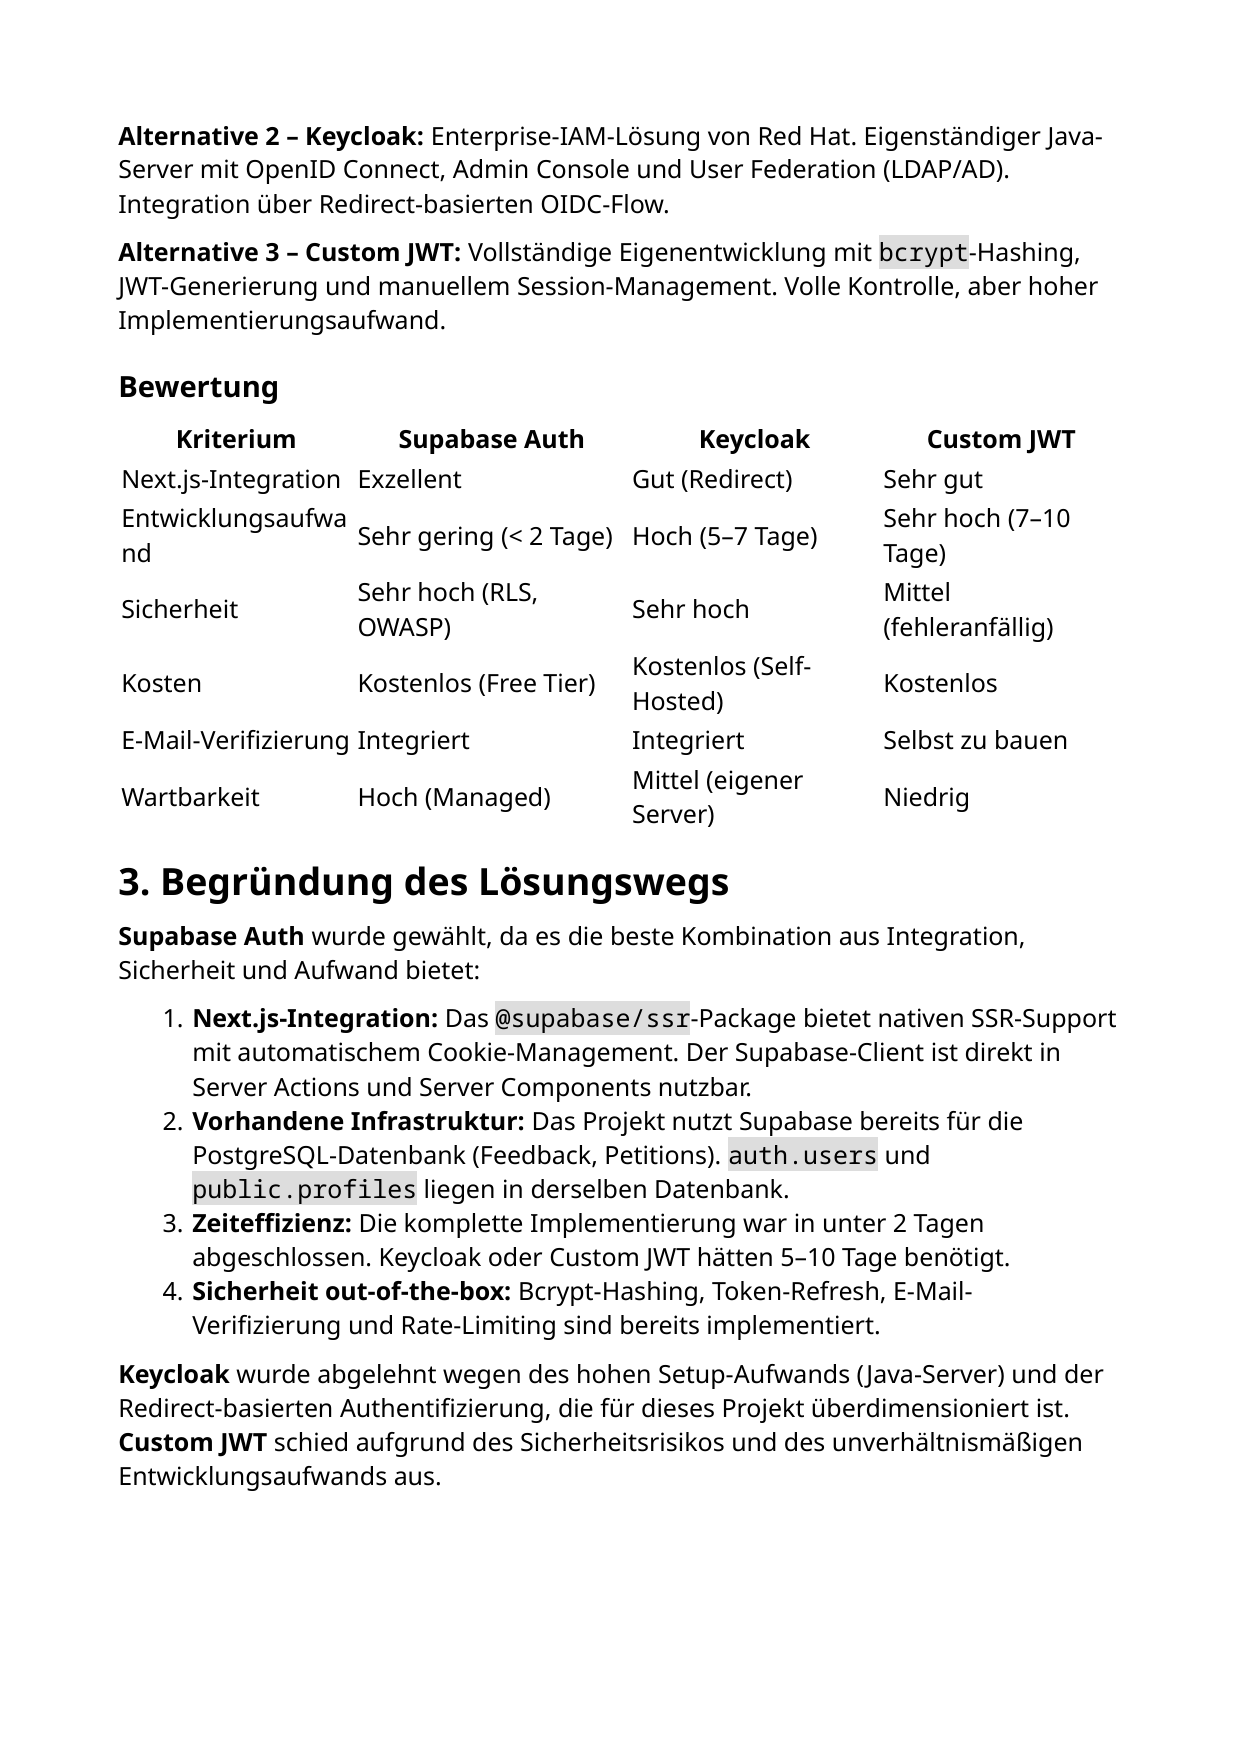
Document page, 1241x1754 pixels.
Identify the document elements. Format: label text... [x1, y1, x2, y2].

table_cell Mittel (eigener Server) [629, 760, 880, 834]
table_cell Exzellent [354, 458, 629, 498]
table_header Custom JWT [880, 419, 1122, 458]
table_cell Kostenlos (Self-Hosted) [629, 646, 880, 720]
table_header Kriterium [118, 419, 354, 458]
subtitle 3. Begründung des Lösungswegs [118, 855, 1122, 906]
table_cell E-Mail-Verifizierung [118, 720, 354, 760]
table_cell Kostenlos [880, 646, 1122, 720]
table_header Supabase Auth [354, 419, 629, 458]
table_cell Kostenlos (Free Tier) [354, 646, 629, 720]
table_cell Sehr hoch (RLS, OWASP) [354, 572, 629, 646]
table_cell Sehr gut [880, 458, 1122, 498]
list Sicherheit out-of-the-box: Bcrypt-Hashing, Token-Refresh, E-Mail-Verifizierung und Rate-Limiting sind bereits implementiert. [162, 1273, 1122, 1342]
text Keycloak wurde abgelehnt wegen des hohen Setup-Aufwands (Java-Server) und der Redirect-basierten Authentifizierung, die für dieses Projekt überdimensioniert ist. Custom JWT schied aufgrund des Sicherheitsrisikos und des unverhältnismäßigen Entwicklungsaufwands aus. [118, 1356, 1122, 1492]
text Alternative 3 – Custom JWT: Vollständige Eigenentwicklung mit bcrypt-Hashing, JWT-Generierung und manuellem Session-Management. Volle Kontrolle, aber hoher Implementierungsaufwand. [118, 235, 1122, 337]
table_cell Next.js-Integration [118, 458, 354, 498]
table_cell Sehr hoch [629, 572, 880, 646]
subtitle Bewertung [118, 366, 1122, 406]
table_cell Gut (Redirect) [629, 458, 880, 498]
table_header Keycloak [629, 419, 880, 458]
list Zeiteffizienz: Die komplette Implementierung war in unter 2 Tagen abgeschlossen. Keycloak oder Custom JWT hätten 5–10 Tage benötigt. [162, 1205, 1122, 1273]
table_cell Entwicklungsaufwand [118, 498, 354, 572]
table_cell Hoch (5–7 Tage) [629, 498, 880, 572]
table_cell Mittel (fehleranfällig) [880, 572, 1122, 646]
text Supabase Auth wurde gewählt, da es die beste Kombination aus Integration, Sicherheit und Aufwand bietet: [118, 918, 1122, 986]
table_cell Wartbarkeit [118, 760, 354, 834]
text Alternative 2 – Keycloak: Enterprise-IAM-Lösung von Red Hat. Eigenständiger Java-Server mit OpenID Connect, Admin Console und User Federation (LDAP/AD). Integration über Redirect-basierten OIDC-Flow. [118, 118, 1122, 220]
table_cell Sicherheit [118, 572, 354, 646]
list Vorhandene Infrastruktur: Das Projekt nutzt Supabase bereits für die PostgreSQL-Datenbank (Feedback, Petitions). auth.users und public.profiles liegen in derselben Datenbank. [162, 1103, 1122, 1205]
table_cell Hoch (Managed) [354, 760, 629, 834]
list Next.js-Integration: Das @supabase/ssr-Package bietet nativen SSR-Support mit automatischem Cookie-Management. Der Supabase-Client ist direkt in Server Actions und Server Components nutzbar. [162, 1001, 1122, 1103]
table_cell Integriert [629, 720, 880, 760]
table_cell Selbst zu bauen [880, 720, 1122, 760]
table_cell Kosten [118, 646, 354, 720]
table_cell Sehr gering (< 2 Tage) [354, 498, 629, 572]
table_cell Sehr hoch (7–10 Tage) [880, 498, 1122, 572]
table_cell Niedrig [880, 760, 1122, 834]
table_cell Integriert [354, 720, 629, 760]
